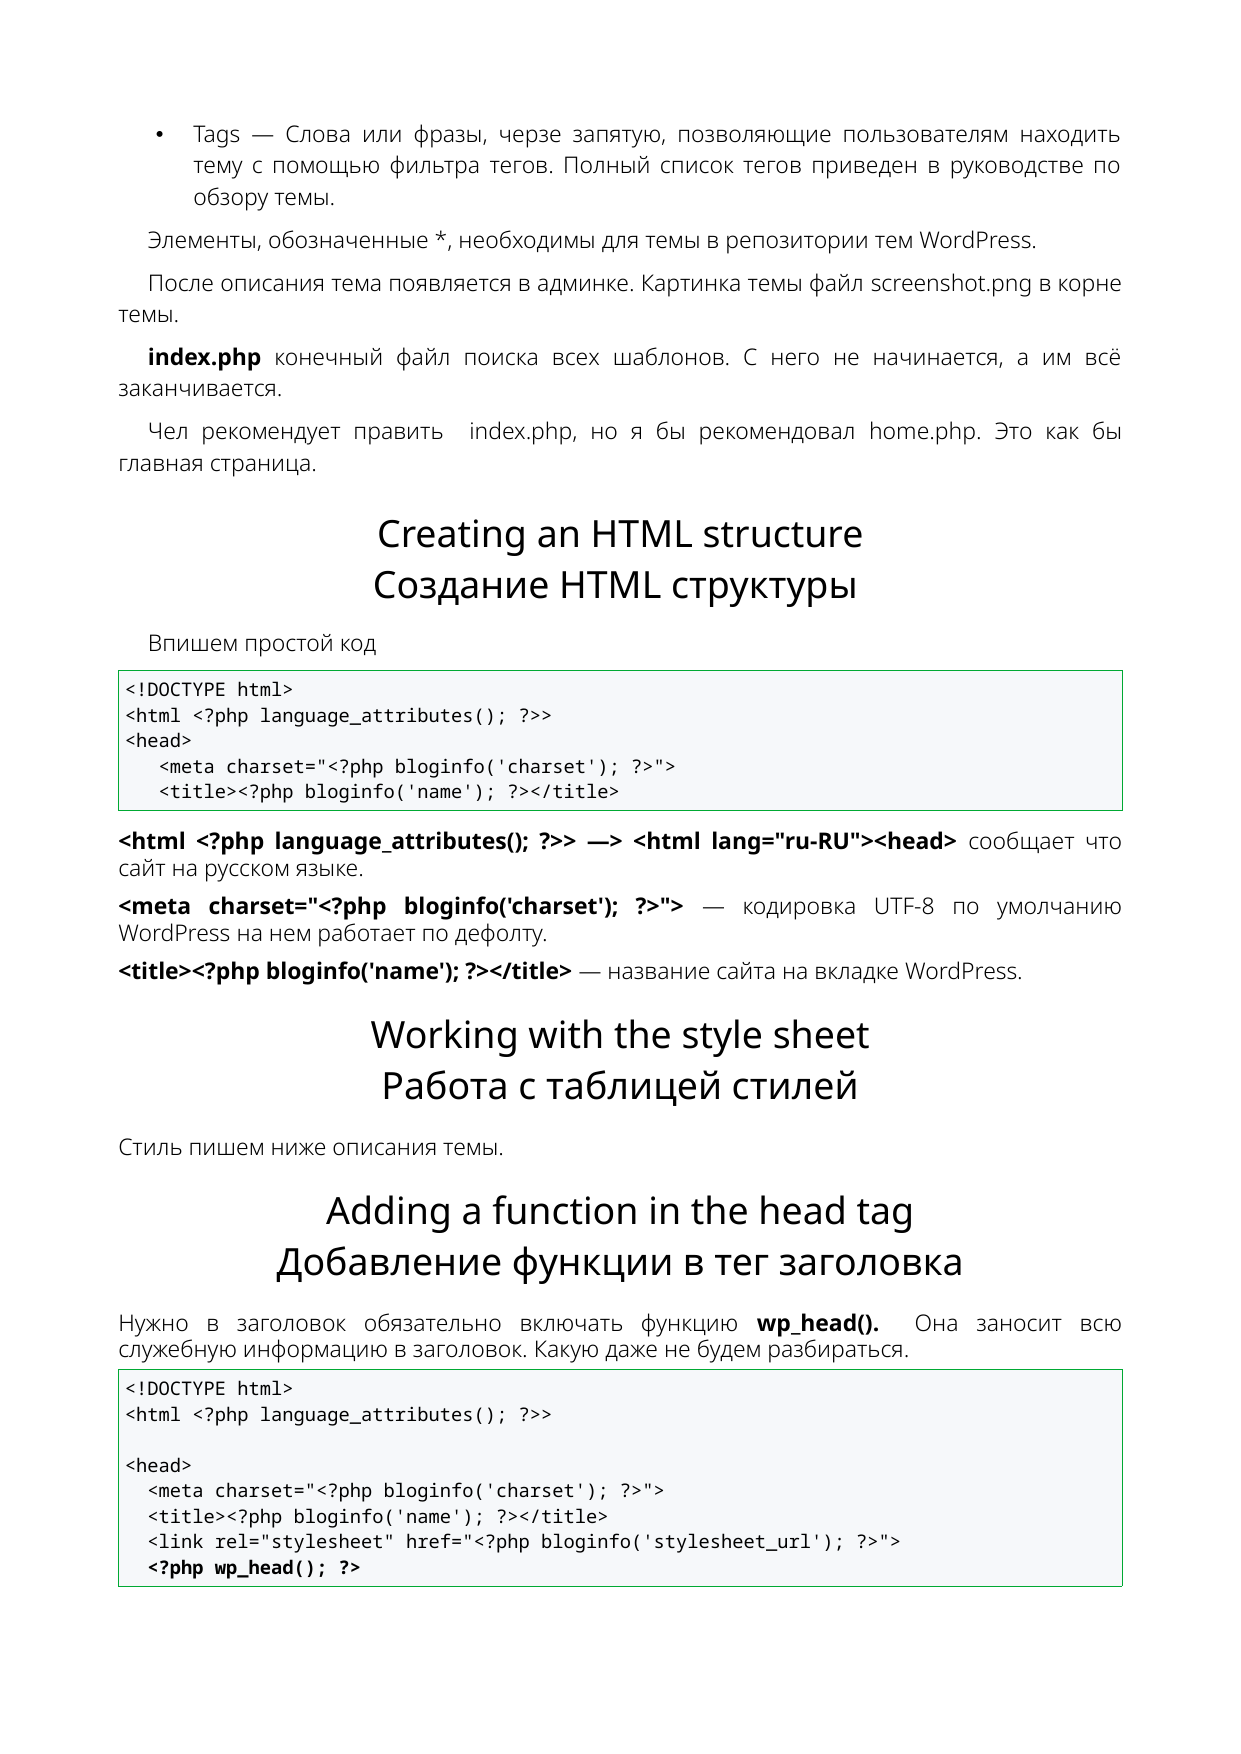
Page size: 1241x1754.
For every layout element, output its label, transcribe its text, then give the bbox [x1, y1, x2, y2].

list Tags — Слова или фразы, черзе запятую, позволяющие пользователям находить тему с помощью фильтра тегов. Полный список тегов приведен в руководстве по обзору темы. [156, 118, 1122, 212]
text После описания тема появляется в админке. Картинка темы файл screenshot.png в корне темы. [118, 267, 1122, 329]
text <?php wp_head(); ?> [119, 1548, 1122, 1586]
subtitle Working with the style sheet [118, 1008, 1122, 1059]
subtitle Работа с таблицей стилей [118, 1059, 1122, 1111]
subtitle Adding a function in the head tag [118, 1184, 1122, 1235]
text <html <?php language_attributes(); ?>> [119, 696, 1122, 721]
text <!DOCTYPE html> [119, 1370, 1122, 1395]
text <head> [119, 1446, 1122, 1471]
text <head> [119, 721, 1122, 747]
text <title><?php bloginfo('name'); ?></title> [119, 1497, 1122, 1522]
subtitle Creating an HTML structure [118, 507, 1122, 558]
text Впишем простой код [118, 627, 1122, 658]
text <title><?php bloginfo('name'); ?></title> — название сайта на вкладке WordPress. [118, 958, 1122, 985]
text <html <?php language_attributes(); ?>> [119, 1395, 1122, 1420]
text <meta charset="<?php bloginfo('charset'); ?>"> — кодировка UTF-8 по умолчанию WordPress на нем работает по дефолту. [118, 893, 1122, 946]
text <title><?php bloginfo('name'); ?></title> [119, 772, 1122, 810]
text index.php конечный файл поиска всех шаблонов. С него не начинается, а им всё заканчивается. [118, 341, 1122, 403]
text <meta charset="<?php bloginfo('charset'); ?>"> [119, 1471, 1122, 1497]
subtitle Добавление функции в тег заголовка [118, 1235, 1122, 1286]
text Нужно в заголовок обязательно включать функцию wp_head(). Она заносит всю служебную информацию в заголовок. Какую даже не будем разбираться. [118, 1310, 1122, 1363]
text Чел рекомендует править index.php, но я бы рекомендовал home.php. Это как бы главная страница. [118, 415, 1122, 478]
text <link rel="stylesheet" href="<?php bloginfo('stylesheet_url'); ?>"> [119, 1522, 1122, 1548]
text <html <?php language_attributes(); ?>> —> <html lang="ru-RU"><head> сообщает что сайт на русском языке. [118, 828, 1122, 881]
text Стиль пишем ниже описания темы. [118, 1134, 1122, 1161]
subtitle Создание HTML структуры [118, 558, 1122, 609]
text <!DOCTYPE html> [119, 671, 1122, 696]
text Элементы, обозначенные *, необходимы для темы в репозитории тем WordPress. [118, 224, 1122, 255]
text <meta charset="<?php bloginfo('charset'); ?>"> [119, 747, 1122, 772]
